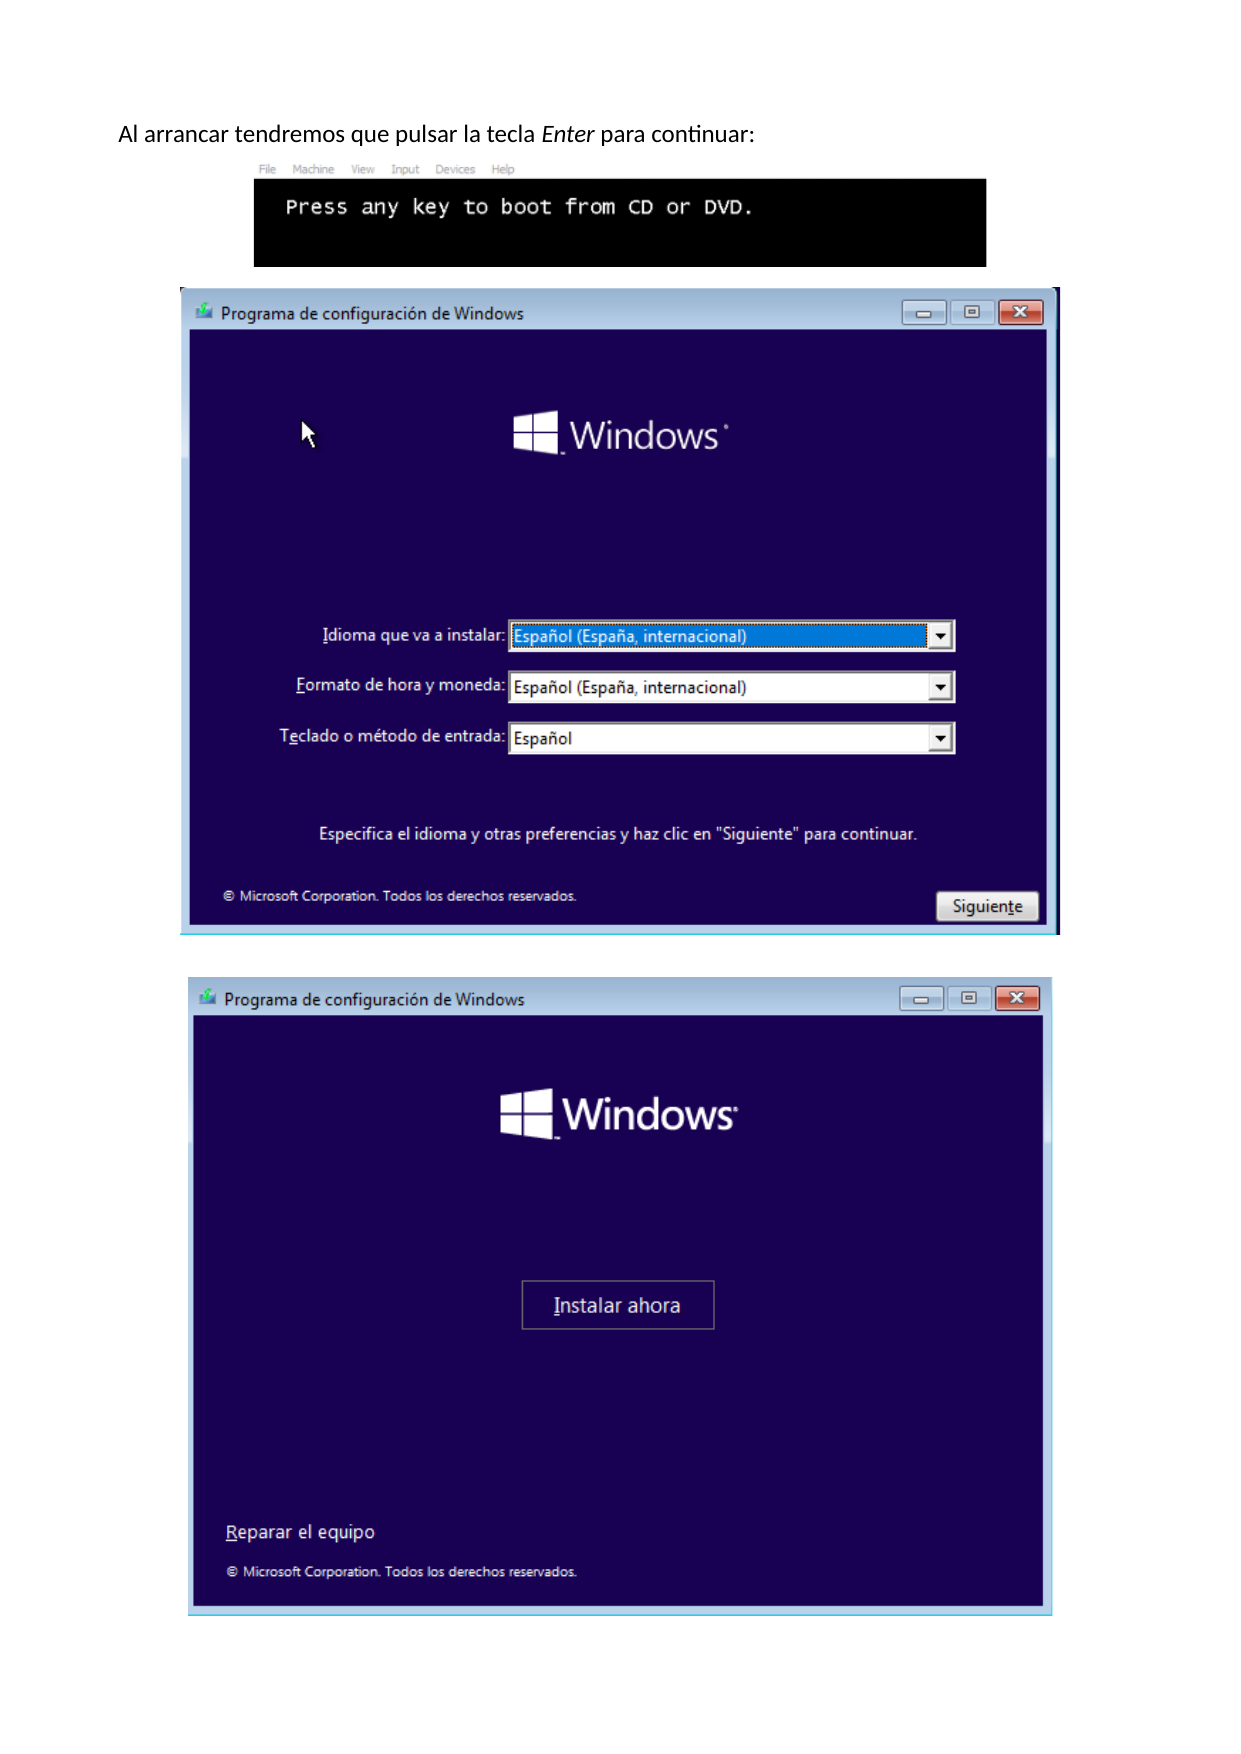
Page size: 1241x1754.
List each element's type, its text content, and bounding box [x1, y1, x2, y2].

picture [188, 977, 1053, 1616]
picture [180, 287, 1061, 935]
picture [253, 160, 987, 267]
text Al arrancar tendremos que pulsar la tecla Enter para continuar: [118, 118, 1122, 149]
